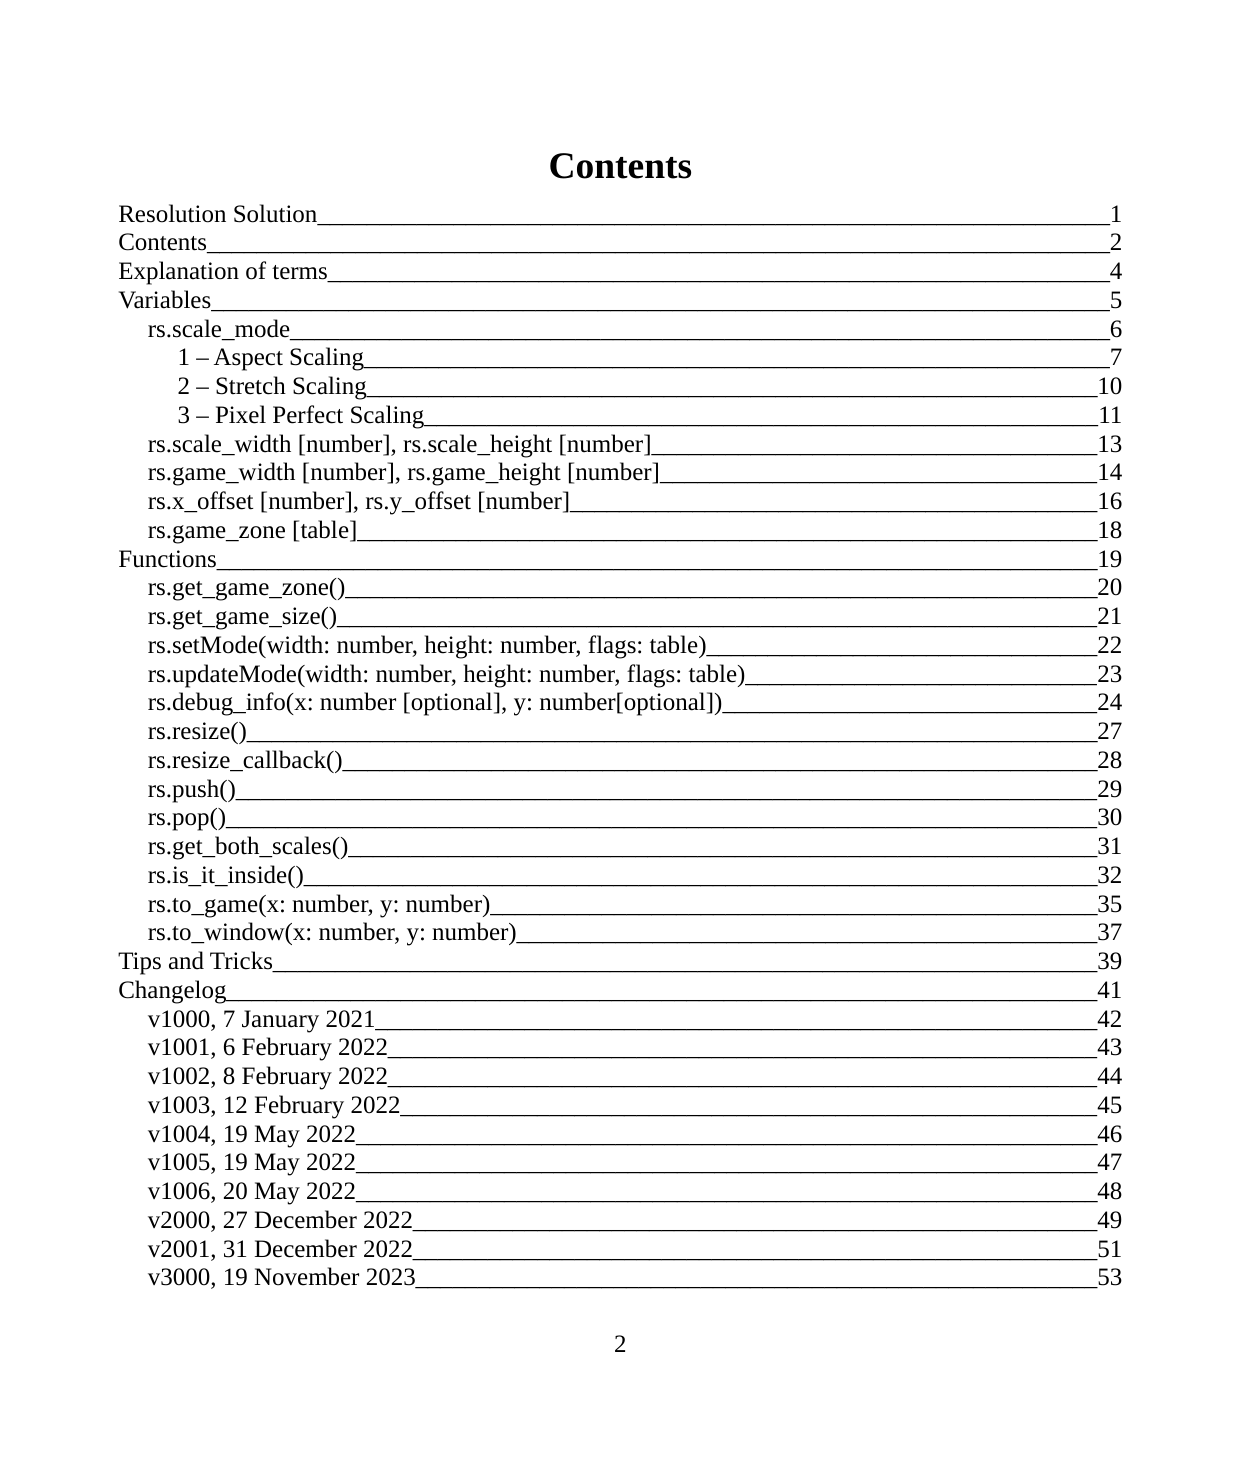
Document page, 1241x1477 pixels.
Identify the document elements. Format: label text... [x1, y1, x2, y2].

text 2 – Stretch Scaling 10 [177, 371, 1122, 400]
text v3000, 19 November 2023 53 [148, 1262, 1122, 1291]
text rs.setMode(width: number, height: number, flags: table) 22 [148, 630, 1122, 659]
text v1005, 19 May 2022 47 [148, 1147, 1122, 1176]
text rs.get_game_size() 21 [148, 601, 1122, 630]
text 3 – Pixel Perfect Scaling 11 [177, 400, 1122, 429]
text rs.resize() 27 [148, 716, 1122, 745]
text rs.scale_width [number], rs.scale_height [number] 13 [148, 429, 1122, 457]
text rs.resize_callback() 28 [148, 745, 1122, 774]
text rs.push() 29 [148, 774, 1122, 802]
text Contents 2 [118, 227, 1122, 256]
text Explanation of terms 4 [118, 256, 1122, 285]
text Resolution Solution 1 [118, 199, 1122, 227]
text rs.scale_mode 6 [148, 314, 1122, 342]
text rs.game_zone [table] 18 [148, 515, 1122, 544]
text v1003, 12 February 2022 45 [148, 1090, 1122, 1119]
text Variables 5 [118, 285, 1122, 314]
text rs.pop() 30 [148, 802, 1122, 831]
text v1004, 19 May 2022 46 [148, 1119, 1122, 1147]
text rs.get_both_scales() 31 [148, 831, 1122, 860]
text rs.game_width [number], rs.game_height [number] 14 [148, 457, 1122, 486]
text rs.is_it_inside() 32 [148, 860, 1122, 889]
text Functions 19 [118, 544, 1122, 572]
text rs.get_game_zone() 20 [148, 572, 1122, 601]
text v1002, 8 February 2022 44 [148, 1061, 1122, 1090]
text rs.x_offset [number], rs.y_offset [number] 16 [148, 486, 1122, 515]
text v1001, 6 February 2022 43 [148, 1032, 1122, 1061]
text rs.debug_info(x: number [optional], y: number[optional]) 24 [148, 687, 1122, 716]
text v1000, 7 January 2021 42 [148, 1004, 1122, 1032]
text v2001, 31 December 2022 51 [148, 1234, 1122, 1262]
text 1 – Aspect Scaling 7 [177, 342, 1122, 371]
text v2000, 27 December 2022 49 [148, 1205, 1122, 1234]
text Changelog 41 [118, 975, 1122, 1004]
text rs.to_game(x: number, y: number) 35 [148, 889, 1122, 917]
subtitle Contents [118, 143, 1122, 186]
text Tips and Tricks 39 [118, 946, 1122, 975]
text rs.updateMode(width: number, height: number, flags: table) 23 [148, 659, 1122, 687]
text rs.to_window(x: number, y: number) 37 [148, 917, 1122, 946]
text v1006, 20 May 2022 48 [148, 1176, 1122, 1205]
